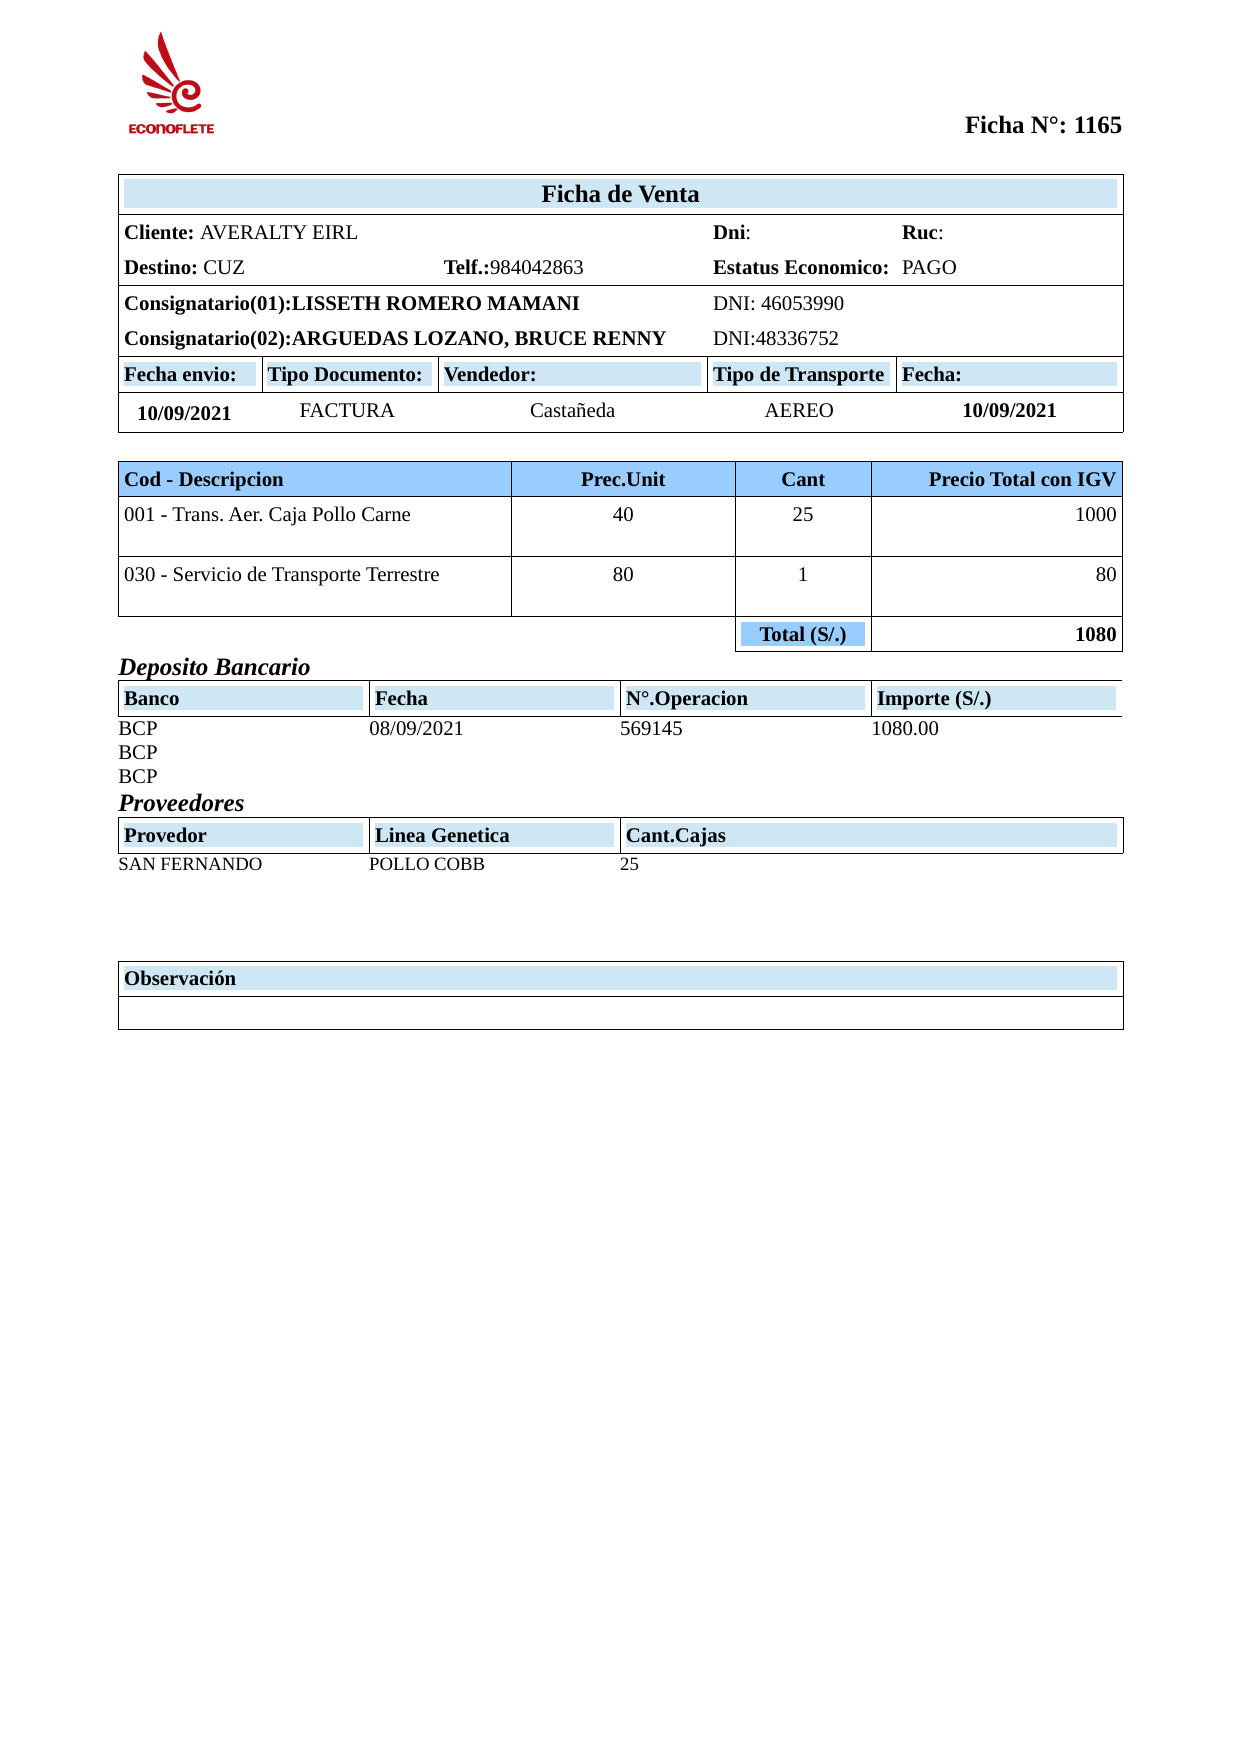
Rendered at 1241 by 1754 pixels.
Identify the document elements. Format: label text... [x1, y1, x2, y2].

table_cell Telf.:984042863 [438, 249, 707, 285]
table_cell BCP [118, 764, 369, 788]
table_cell FACTURA [262, 393, 438, 432]
table_cell [620, 740, 871, 764]
table_cell [369, 874, 620, 896]
table_header Cant.Cajas [621, 818, 1123, 853]
table_cell [620, 764, 871, 788]
table_cell Estatus Economico: [707, 249, 896, 285]
table_cell 25 [736, 497, 871, 556]
table_cell [620, 874, 1123, 896]
table_header Cod - Descripcion [119, 462, 511, 496]
table_header Cant [736, 462, 871, 496]
table_cell BCP [118, 717, 369, 740]
table_cell Consignatario(01):LISSETH ROMERO MAMANI [119, 286, 707, 321]
table_cell 001 - Trans. Aer. Caja Pollo Carne [119, 497, 511, 556]
table_header Banco [119, 681, 369, 716]
table_cell 10/09/2021 [896, 393, 1123, 432]
table_cell [118, 918, 369, 939]
table_cell PAGO [896, 249, 1123, 285]
picture [118, 31, 225, 134]
table_cell 1080 [872, 617, 1122, 651]
table_cell POLLO COBB [369, 854, 620, 874]
table_cell 80 [872, 557, 1122, 616]
table_cell Total (S/.) [736, 617, 871, 651]
table_header Importe (S/.) [872, 681, 1122, 716]
table_header Ficha de Venta [119, 175, 1123, 214]
table_cell 80 [512, 557, 735, 616]
table_cell [511, 617, 735, 651]
table_cell Cliente: AVERALTY EIRL [119, 215, 707, 249]
table_cell [369, 939, 620, 961]
table_cell Ruc: [896, 215, 1123, 249]
table_cell [871, 740, 1122, 764]
table_cell Consignatario(02):ARGUEDAS LOZANO, BRUCE RENNY [119, 321, 707, 356]
table_cell [118, 617, 511, 651]
table_cell [118, 874, 369, 896]
text Deposito Bancario [118, 652, 1122, 680]
table_cell AEREO [707, 393, 896, 432]
table_cell Vendedor: [439, 357, 707, 392]
table_header Observación [119, 962, 1123, 996]
table_cell 1000 [872, 497, 1122, 556]
table_header Linea Genetica [370, 818, 620, 853]
table_cell 1 [736, 557, 871, 616]
table_header N°.Operacion [621, 681, 871, 716]
table_header Prec.Unit [512, 462, 735, 496]
table_header Provedor [119, 818, 369, 853]
table_cell [119, 997, 1123, 1029]
table_cell Tipo de Transporte [708, 357, 896, 392]
table_cell [620, 896, 1123, 917]
table_cell Destino: CUZ [119, 249, 438, 285]
text Proveedores [118, 788, 1122, 817]
table_cell 10/09/2021 [119, 393, 262, 432]
table_cell Tipo Documento: [263, 357, 438, 392]
table_cell Fecha: [897, 357, 1123, 392]
table_cell 40 [512, 497, 735, 556]
table_cell 030 - Servicio de Transporte Terrestre [119, 557, 511, 616]
table_cell DNI: 46053990 [707, 286, 1123, 321]
table_cell [118, 896, 369, 917]
table_cell Fecha envio: [119, 357, 262, 392]
table_cell [871, 764, 1122, 788]
table_cell 569145 [620, 717, 871, 740]
table_cell DNI:48336752 [707, 321, 1123, 356]
table_cell [369, 896, 620, 917]
table_cell [118, 939, 369, 961]
table_cell Dni: [707, 215, 896, 249]
table_header Precio Total con IGV [872, 462, 1122, 496]
table_cell SAN FERNANDO [118, 854, 369, 874]
table_cell [369, 918, 620, 939]
table_cell [369, 764, 620, 788]
table_cell 08/09/2021 [369, 717, 620, 740]
table_cell BCP [118, 740, 369, 764]
table_cell Castañeda [438, 393, 707, 432]
table_cell 1080.00 [871, 717, 1122, 740]
table_cell [620, 918, 1123, 939]
table_cell [620, 939, 1123, 961]
table_cell 25 [620, 854, 1123, 874]
table_header Fecha [370, 681, 620, 716]
table_cell [369, 740, 620, 764]
